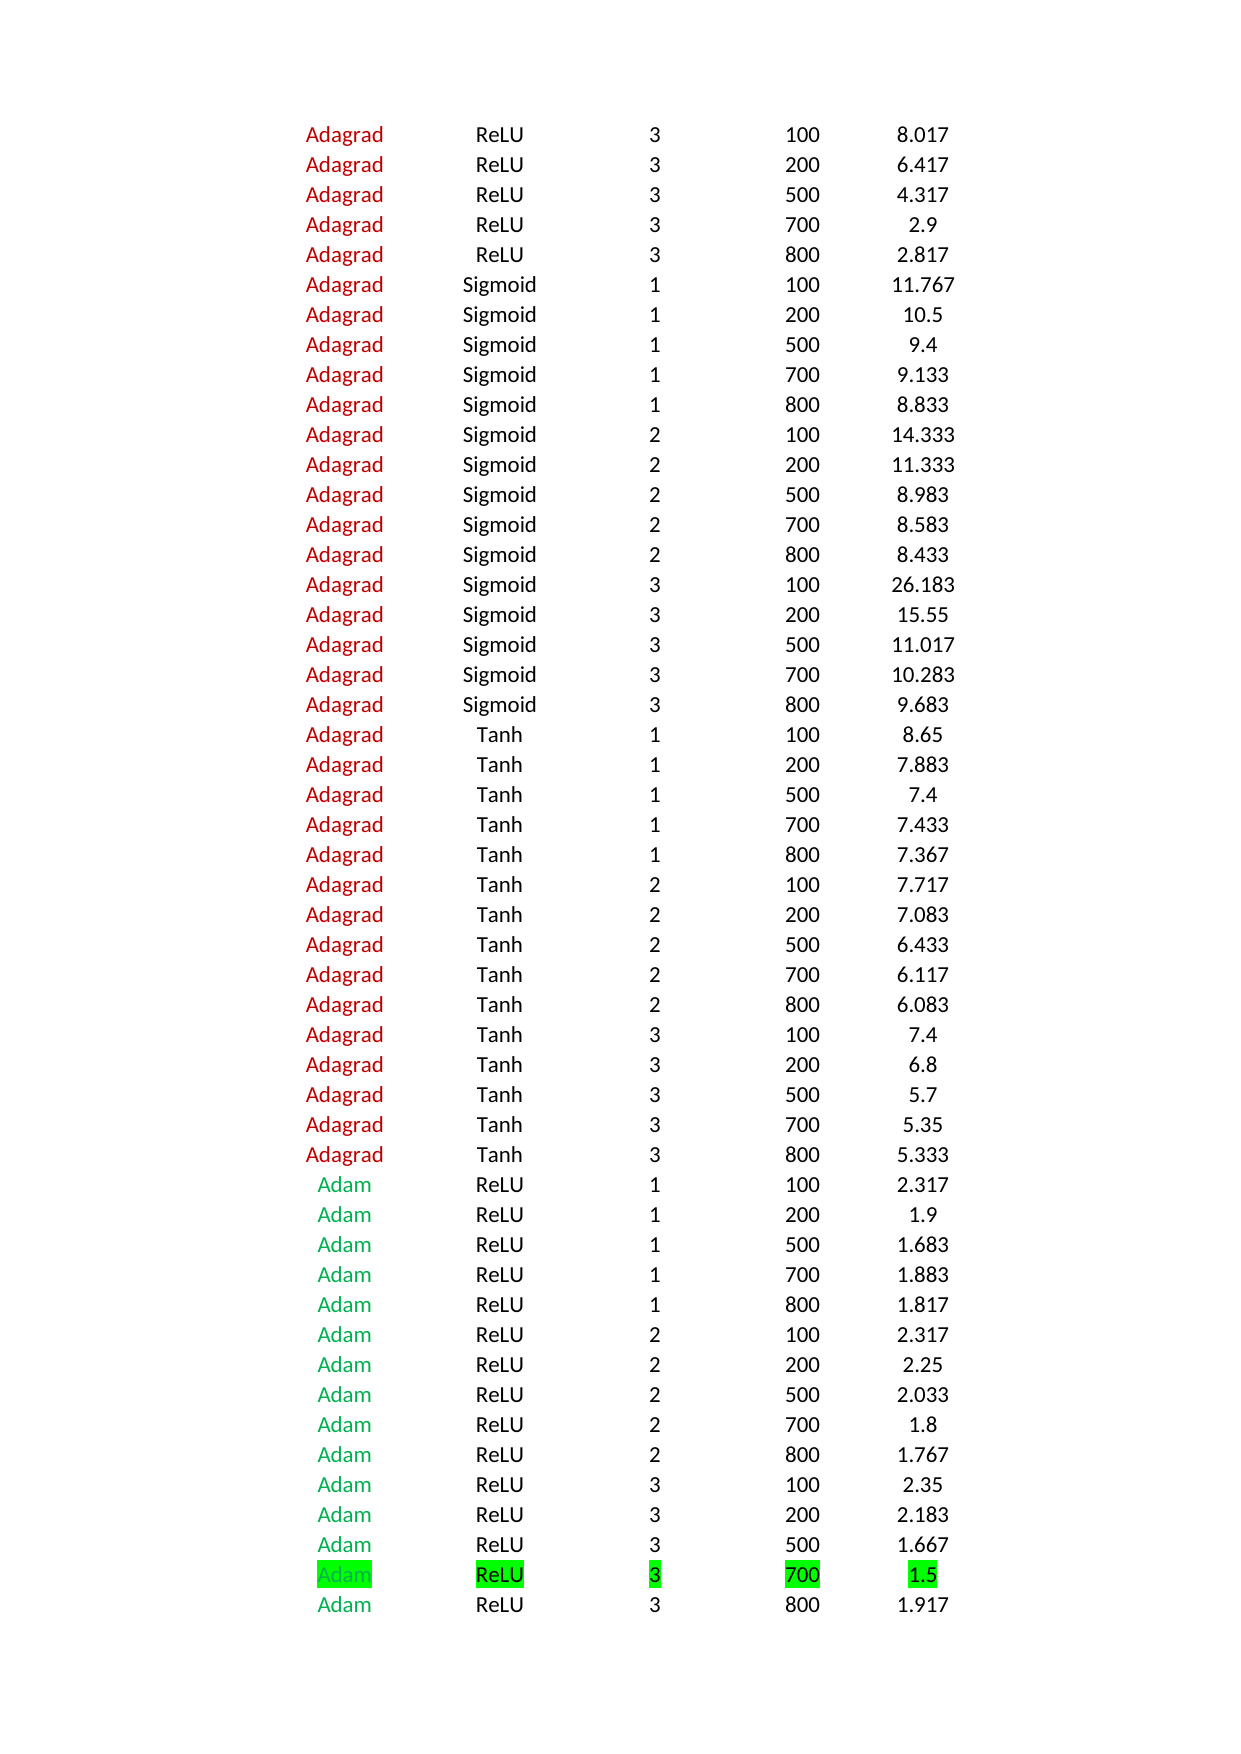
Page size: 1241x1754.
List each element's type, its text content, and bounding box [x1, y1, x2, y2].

table_cell 6.083 [861, 988, 984, 1018]
table_cell 3 [566, 688, 743, 718]
table_cell 2 [566, 1318, 743, 1348]
table_cell Sigmoid [433, 598, 566, 628]
table_cell 100 [743, 718, 861, 748]
table_cell 1 [566, 748, 743, 778]
table_cell 3 [566, 208, 743, 238]
table_cell 200 [743, 1498, 861, 1528]
table_cell 3 [566, 178, 743, 208]
table_cell Sigmoid [433, 538, 566, 568]
table_cell Adagrad [256, 748, 433, 778]
table_cell 5.7 [861, 1078, 984, 1108]
table_cell 8.65 [861, 718, 984, 748]
table_cell 2 [566, 1438, 743, 1468]
table_cell ReLU [433, 1318, 566, 1348]
table_cell Sigmoid [433, 448, 566, 478]
table_cell 500 [743, 1228, 861, 1258]
table_cell 3 [566, 1468, 743, 1498]
table_cell 8.583 [861, 508, 984, 538]
table_cell 2.9 [861, 208, 984, 238]
table_cell Adam [256, 1438, 433, 1468]
table_cell 10.5 [861, 298, 984, 328]
table_cell ReLU [433, 1528, 566, 1558]
table_cell 800 [743, 688, 861, 718]
table_cell 100 [743, 568, 861, 598]
table_cell 500 [743, 478, 861, 508]
table_cell 1 [566, 298, 743, 328]
table_cell 100 [743, 868, 861, 898]
table_cell ReLU [433, 1288, 566, 1318]
table_cell ReLU [433, 1438, 566, 1468]
table_cell 500 [743, 1378, 861, 1408]
table_cell Adagrad [256, 358, 433, 388]
table_cell 800 [743, 838, 861, 868]
table_cell 26.183 [861, 568, 984, 598]
table_cell 6.417 [861, 148, 984, 178]
table_cell 200 [743, 448, 861, 478]
table_cell Sigmoid [433, 658, 566, 688]
table_cell ReLU [433, 1558, 566, 1588]
table_cell 3 [566, 1018, 743, 1048]
table_cell 7.367 [861, 838, 984, 868]
table_cell 700 [743, 658, 861, 688]
table_cell ReLU [433, 1468, 566, 1498]
table_cell Adam [256, 1258, 433, 1288]
table_cell Adagrad [256, 1048, 433, 1078]
table_cell Adagrad [256, 538, 433, 568]
table_cell 6.117 [861, 958, 984, 988]
table_cell Adam [256, 1528, 433, 1558]
table_cell 3 [566, 598, 743, 628]
table_cell Adam [256, 1198, 433, 1228]
table_cell Adam [256, 1408, 433, 1438]
table_cell Adagrad [256, 1138, 433, 1168]
table_cell Adam [256, 1498, 433, 1528]
table_cell Adam [256, 1558, 433, 1588]
table_cell ReLU [433, 1198, 566, 1228]
table_cell 500 [743, 178, 861, 208]
table_cell 1.8 [861, 1408, 984, 1438]
table_cell 200 [743, 1198, 861, 1228]
table_cell Adam [256, 1288, 433, 1318]
table_cell Adam [256, 1348, 433, 1378]
table_cell Adam [256, 1468, 433, 1498]
table_cell Adagrad [256, 658, 433, 688]
table_cell 500 [743, 328, 861, 358]
table_cell 10.283 [861, 658, 984, 688]
table_cell Adagrad [256, 328, 433, 358]
table_cell Sigmoid [433, 508, 566, 538]
table_cell Tanh [433, 778, 566, 808]
table_cell Adagrad [256, 508, 433, 538]
table_cell 8.833 [861, 388, 984, 418]
table_cell ReLU [433, 1588, 566, 1618]
table_cell 800 [743, 388, 861, 418]
table_cell 11.333 [861, 448, 984, 478]
table_cell ReLU [433, 178, 566, 208]
table_cell Adagrad [256, 898, 433, 928]
table_cell Adagrad [256, 598, 433, 628]
table_cell 2 [566, 448, 743, 478]
table_cell ReLU [433, 1348, 566, 1378]
table_cell Tanh [433, 748, 566, 778]
table_cell 700 [743, 358, 861, 388]
table_cell 1 [566, 838, 743, 868]
table_cell 3 [566, 658, 743, 688]
table_cell ReLU [433, 1498, 566, 1528]
table_cell Adagrad [256, 298, 433, 328]
table_cell 3 [566, 1138, 743, 1168]
table_cell Adam [256, 1588, 433, 1618]
table_cell ReLU [433, 1408, 566, 1438]
table_cell 1 [566, 1258, 743, 1288]
table_cell 1 [566, 1288, 743, 1318]
table_cell 500 [743, 628, 861, 658]
table_cell 3 [566, 1528, 743, 1558]
table_cell 1.9 [861, 1198, 984, 1228]
table_cell 1.667 [861, 1528, 984, 1558]
table_cell 3 [566, 1498, 743, 1528]
table_cell 200 [743, 1348, 861, 1378]
table_cell Adagrad [256, 568, 433, 598]
table_cell Adagrad [256, 958, 433, 988]
table_cell 700 [743, 1558, 861, 1588]
table_cell Adagrad [256, 148, 433, 178]
table_cell Adagrad [256, 808, 433, 838]
table_cell Adagrad [256, 208, 433, 238]
table_cell 2 [566, 868, 743, 898]
table_cell 700 [743, 208, 861, 238]
table_cell 1 [566, 358, 743, 388]
table_cell 4.317 [861, 178, 984, 208]
table_cell 2.317 [861, 1168, 984, 1198]
table_cell 2 [566, 1348, 743, 1378]
table_cell 500 [743, 778, 861, 808]
table_cell 5.35 [861, 1108, 984, 1138]
table_cell Adagrad [256, 1018, 433, 1048]
table_cell ReLU [433, 1258, 566, 1288]
table_cell 1.683 [861, 1228, 984, 1258]
table_cell Adam [256, 1378, 433, 1408]
table_cell 7.883 [861, 748, 984, 778]
table_cell 3 [566, 628, 743, 658]
table_cell 8.433 [861, 538, 984, 568]
table_cell 11.767 [861, 268, 984, 298]
table_cell Sigmoid [433, 688, 566, 718]
table_cell ReLU [433, 148, 566, 178]
table_cell 100 [743, 118, 861, 148]
table_cell 700 [743, 958, 861, 988]
table_cell Adagrad [256, 928, 433, 958]
table_cell 3 [566, 1588, 743, 1618]
table_cell 1 [566, 328, 743, 358]
table_cell Tanh [433, 838, 566, 868]
table_cell 100 [743, 418, 861, 448]
table_cell 2 [566, 1378, 743, 1408]
table_cell 200 [743, 1048, 861, 1078]
table_cell Adagrad [256, 268, 433, 298]
table_cell Adagrad [256, 118, 433, 148]
table_cell 15.55 [861, 598, 984, 628]
table_cell 700 [743, 1258, 861, 1288]
table_cell 3 [566, 1078, 743, 1108]
table_cell 1 [566, 1168, 743, 1198]
table_cell Adam [256, 1318, 433, 1348]
table_cell Adagrad [256, 628, 433, 658]
table_cell 800 [743, 538, 861, 568]
table_cell 9.4 [861, 328, 984, 358]
table_cell ReLU [433, 238, 566, 268]
table_cell 200 [743, 748, 861, 778]
table_cell Sigmoid [433, 358, 566, 388]
table_cell 7.717 [861, 868, 984, 898]
table_cell Adagrad [256, 238, 433, 268]
table_cell 1 [566, 1228, 743, 1258]
table_cell 5.333 [861, 1138, 984, 1168]
table_cell ReLU [433, 118, 566, 148]
table_cell 3 [566, 1048, 743, 1078]
table_cell 3 [566, 1558, 743, 1588]
table_cell Adam [256, 1168, 433, 1198]
table_cell 14.333 [861, 418, 984, 448]
table_cell 1 [566, 808, 743, 838]
table_cell Sigmoid [433, 298, 566, 328]
table_cell Tanh [433, 718, 566, 748]
table_cell Tanh [433, 928, 566, 958]
table_cell 100 [743, 268, 861, 298]
table_cell 6.433 [861, 928, 984, 958]
table_cell 1 [566, 1198, 743, 1228]
table_cell 3 [566, 238, 743, 268]
table_cell 2 [566, 508, 743, 538]
table_cell 2.183 [861, 1498, 984, 1528]
table_cell Adagrad [256, 478, 433, 508]
table_cell 8.983 [861, 478, 984, 508]
table_cell 800 [743, 1438, 861, 1468]
table_cell Adam [256, 1228, 433, 1258]
table_cell 100 [743, 1468, 861, 1498]
table_cell 800 [743, 1588, 861, 1618]
table_cell Adagrad [256, 868, 433, 898]
table_cell Tanh [433, 1018, 566, 1048]
table_cell 2.317 [861, 1318, 984, 1348]
table_cell 2 [566, 418, 743, 448]
table_cell ReLU [433, 1168, 566, 1198]
table_cell Sigmoid [433, 568, 566, 598]
table_cell 3 [566, 1108, 743, 1138]
table_cell 700 [743, 1108, 861, 1138]
table_cell Adagrad [256, 838, 433, 868]
table_cell 3 [566, 148, 743, 178]
table_cell 200 [743, 898, 861, 928]
table_cell 1.767 [861, 1438, 984, 1468]
table_cell Tanh [433, 1138, 566, 1168]
table_cell Tanh [433, 958, 566, 988]
table_cell 2 [566, 928, 743, 958]
table_cell 800 [743, 1288, 861, 1318]
table_cell 700 [743, 1408, 861, 1438]
table_cell 2 [566, 1408, 743, 1438]
table_cell 800 [743, 238, 861, 268]
table_cell 11.017 [861, 628, 984, 658]
table_cell 2 [566, 898, 743, 928]
table_cell 2.033 [861, 1378, 984, 1408]
table_cell Adagrad [256, 388, 433, 418]
table_cell 2 [566, 538, 743, 568]
table_cell Sigmoid [433, 328, 566, 358]
table_cell Tanh [433, 1048, 566, 1078]
table_cell Tanh [433, 988, 566, 1018]
table_cell Adagrad [256, 448, 433, 478]
table_cell 700 [743, 808, 861, 838]
table_cell 8.017 [861, 118, 984, 148]
table_cell 2 [566, 958, 743, 988]
table_cell 800 [743, 1138, 861, 1168]
table_cell 2.817 [861, 238, 984, 268]
table_cell 9.683 [861, 688, 984, 718]
table_cell ReLU [433, 1378, 566, 1408]
table_cell 1 [566, 718, 743, 748]
table_cell ReLU [433, 1228, 566, 1258]
table_cell Adagrad [256, 1108, 433, 1138]
table_cell Sigmoid [433, 478, 566, 508]
table_cell 1.817 [861, 1288, 984, 1318]
table_cell 1 [566, 778, 743, 808]
table_cell 1 [566, 388, 743, 418]
table_cell 500 [743, 1078, 861, 1108]
table_cell 7.083 [861, 898, 984, 928]
table_cell 1 [566, 268, 743, 298]
table_cell 200 [743, 148, 861, 178]
table_cell Adagrad [256, 778, 433, 808]
table_cell 500 [743, 1528, 861, 1558]
table_cell 7.433 [861, 808, 984, 838]
table_cell 100 [743, 1318, 861, 1348]
table_cell 500 [743, 928, 861, 958]
table_cell 7.4 [861, 778, 984, 808]
table_cell 2 [566, 478, 743, 508]
table_cell 3 [566, 118, 743, 148]
table_cell 1.883 [861, 1258, 984, 1288]
table_cell Adagrad [256, 718, 433, 748]
table_cell 2.25 [861, 1348, 984, 1378]
table_cell 800 [743, 988, 861, 1018]
table_cell 2 [566, 988, 743, 1018]
table_cell Tanh [433, 1078, 566, 1108]
table_cell 1.5 [861, 1558, 984, 1588]
table_cell 7.4 [861, 1018, 984, 1048]
table_cell 6.8 [861, 1048, 984, 1078]
table_cell 9.133 [861, 358, 984, 388]
table_cell 200 [743, 598, 861, 628]
table_cell 2.35 [861, 1468, 984, 1498]
table_cell 3 [566, 568, 743, 598]
table_cell Adagrad [256, 178, 433, 208]
table_cell 1.917 [861, 1588, 984, 1618]
table_cell Tanh [433, 898, 566, 928]
table_cell 100 [743, 1018, 861, 1048]
table_cell Adagrad [256, 988, 433, 1018]
table_cell 700 [743, 508, 861, 538]
table_cell Sigmoid [433, 268, 566, 298]
table_cell Tanh [433, 808, 566, 838]
table_cell Sigmoid [433, 418, 566, 448]
table_cell Adagrad [256, 418, 433, 448]
table_cell 200 [743, 298, 861, 328]
table_cell Tanh [433, 1108, 566, 1138]
table_cell Adagrad [256, 688, 433, 718]
table_cell Sigmoid [433, 388, 566, 418]
table_cell ReLU [433, 208, 566, 238]
table_cell Adagrad [256, 1078, 433, 1108]
table_cell Sigmoid [433, 628, 566, 658]
table_cell 100 [743, 1168, 861, 1198]
table_cell Tanh [433, 868, 566, 898]
